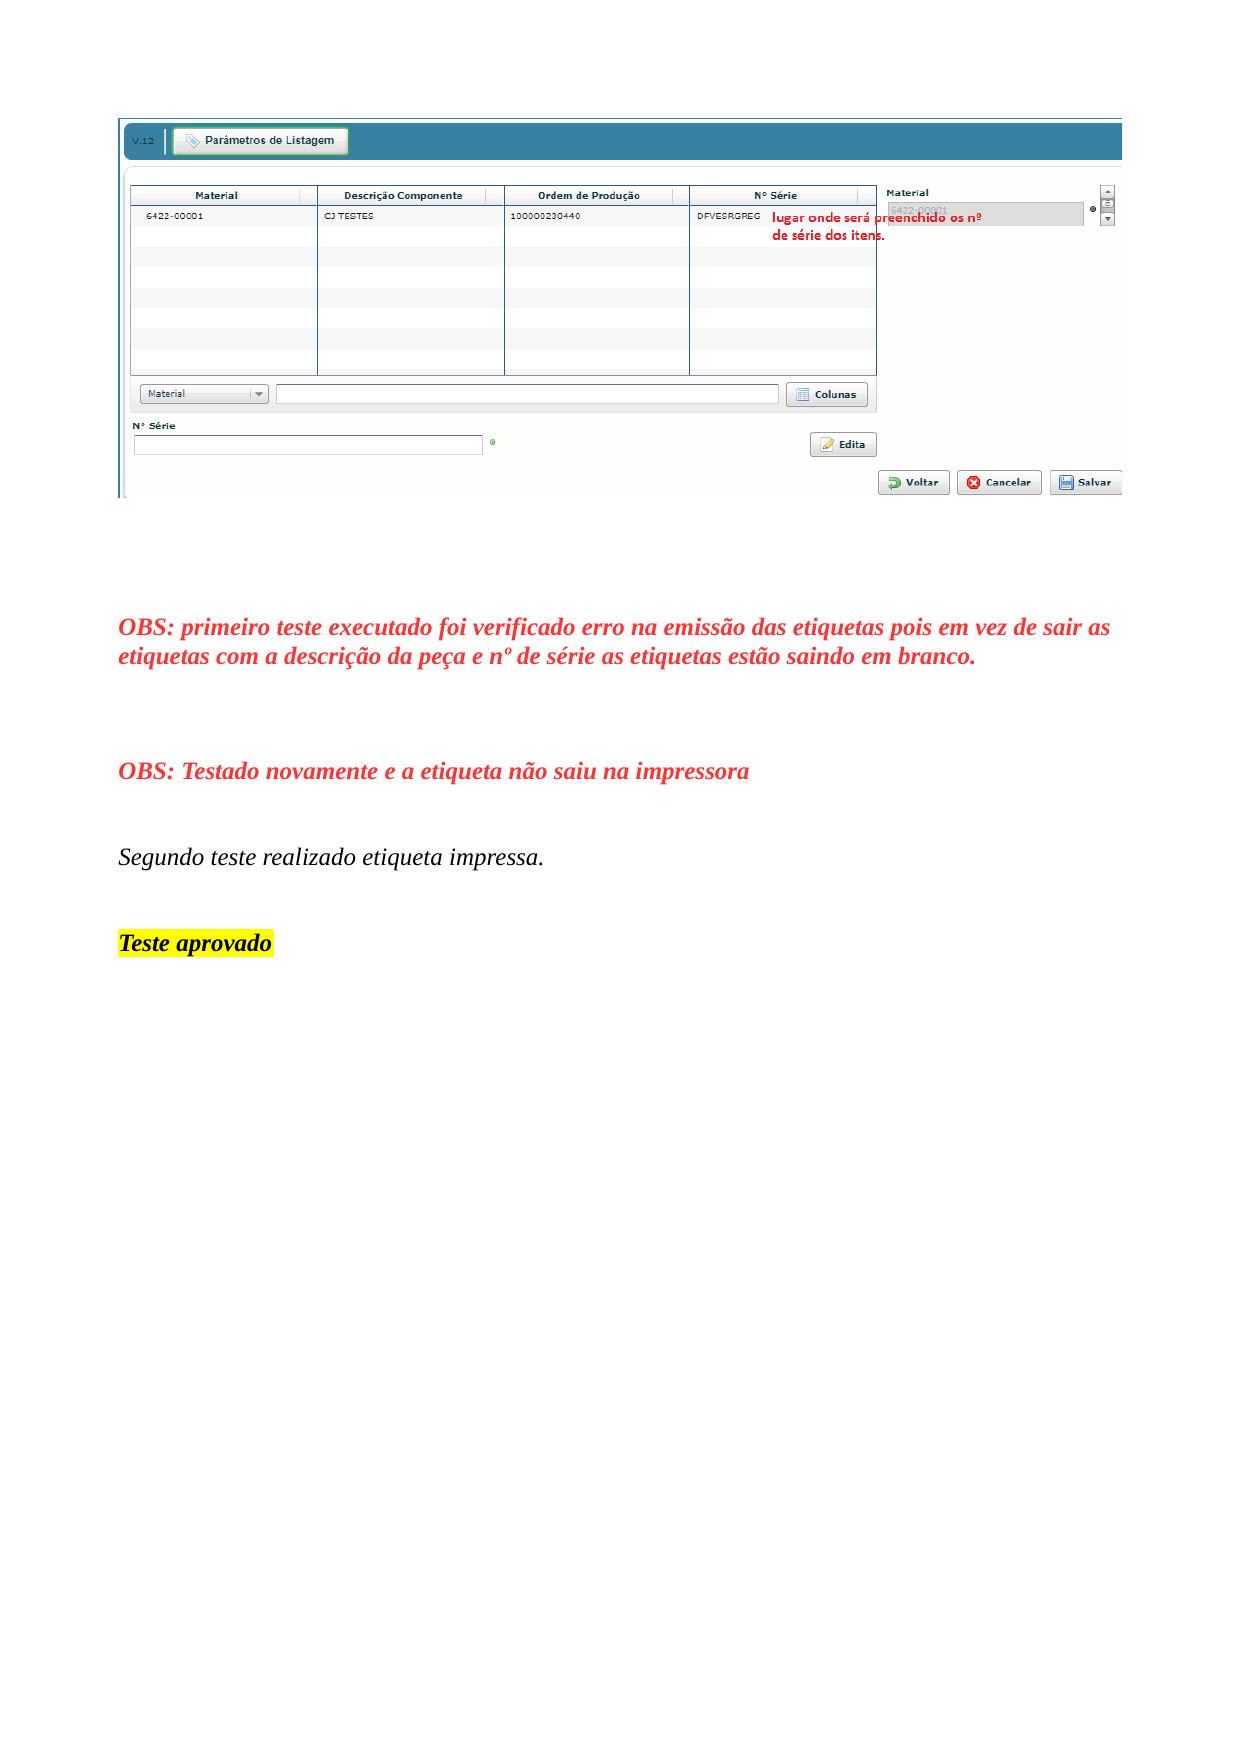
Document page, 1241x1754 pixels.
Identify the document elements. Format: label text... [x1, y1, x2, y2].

picture [118, 118, 1123, 498]
text Teste aprovado [118, 928, 1122, 957]
text OBS: primeiro teste executado foi verificado erro na emissão das etiquetas pois em vez de sair as etiquetas com a descrição da peça e nº de série as etiquetas estão saindo em branco. [118, 612, 1122, 670]
text Segundo teste realizado etiqueta impressa. [118, 842, 1122, 871]
text OBS: Testado novamente e a etiqueta não saiu na impressora [118, 756, 1122, 785]
